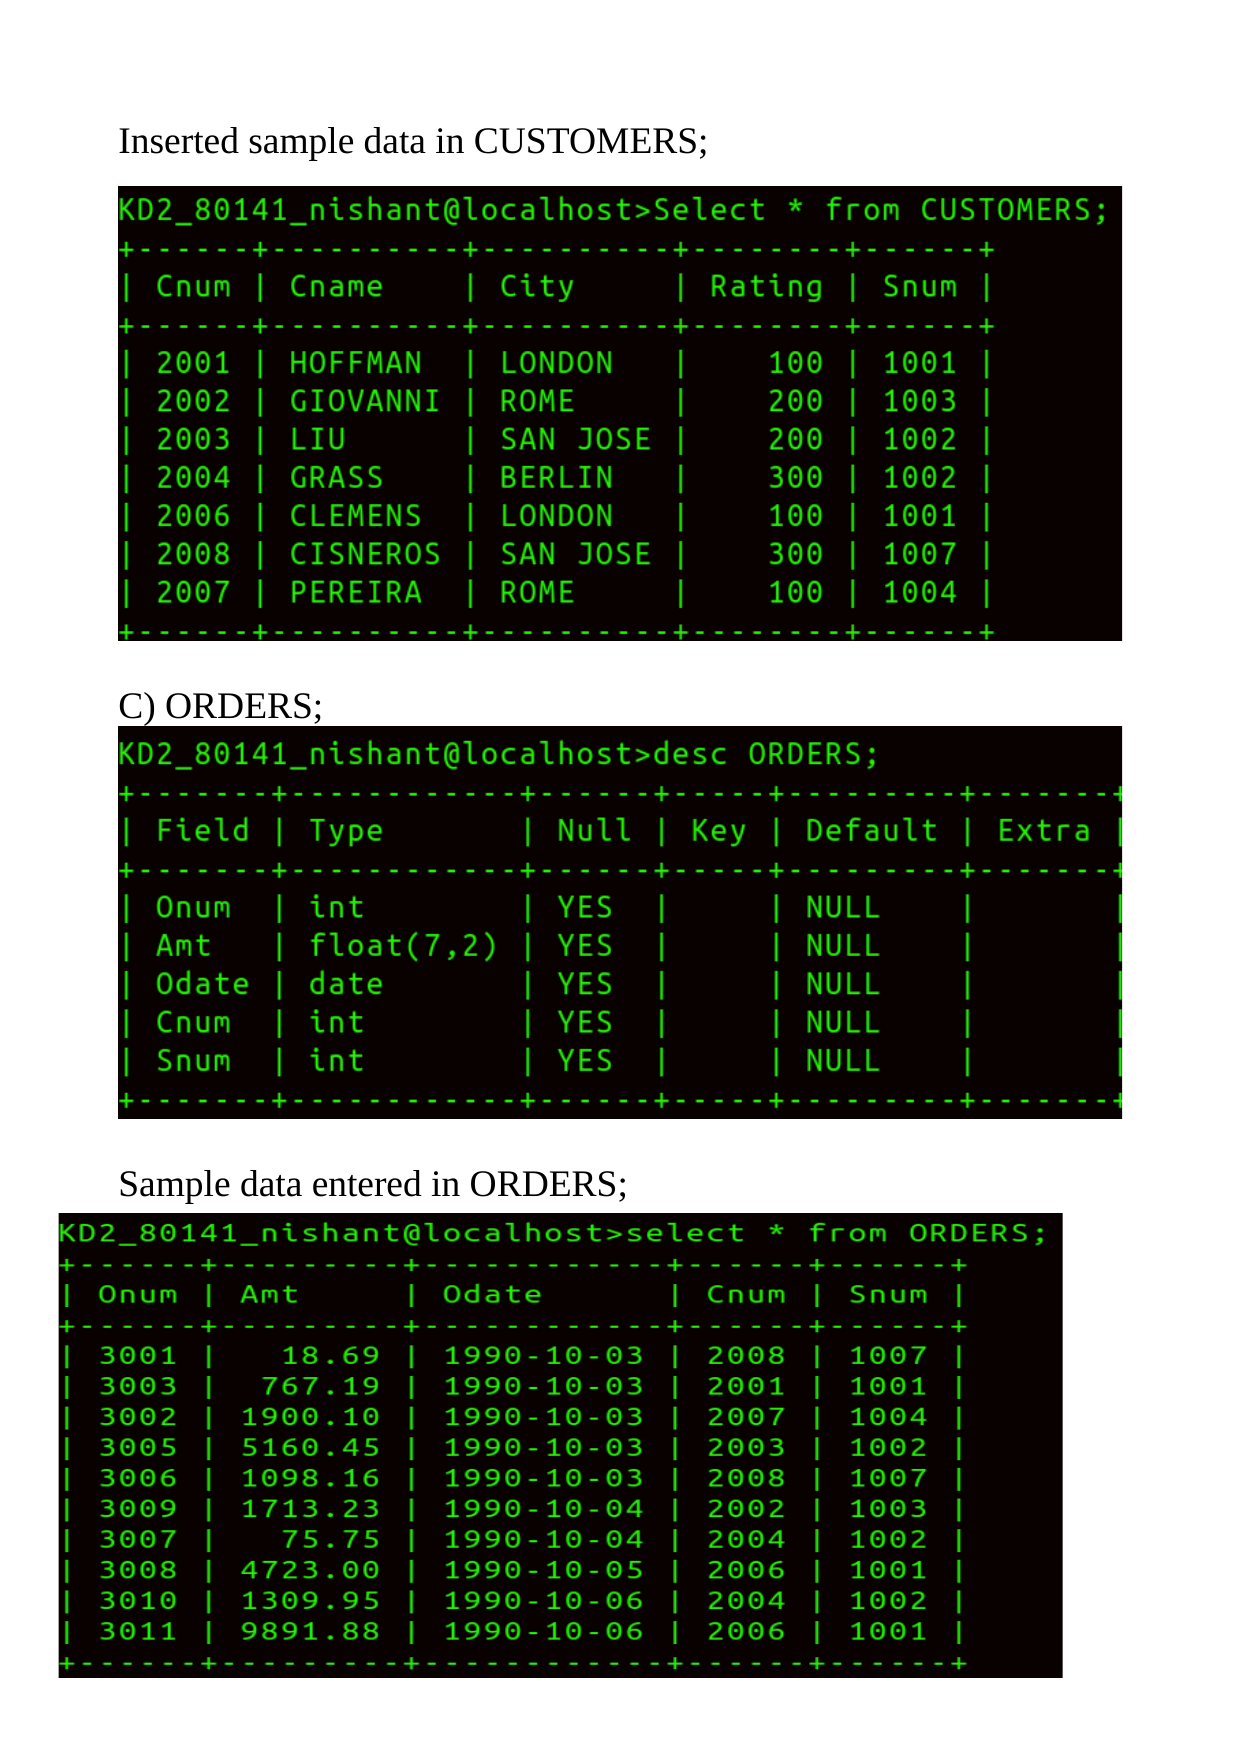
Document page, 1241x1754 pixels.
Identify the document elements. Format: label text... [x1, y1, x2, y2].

picture [118, 726, 1123, 1119]
text C) ORDERS; [118, 683, 1122, 726]
picture [118, 186, 1123, 641]
text Inserted sample data in CUSTOMERS; [118, 118, 1122, 161]
picture [58, 1213, 1063, 1678]
text Sample data entered in ORDERS; [118, 1161, 1122, 1204]
